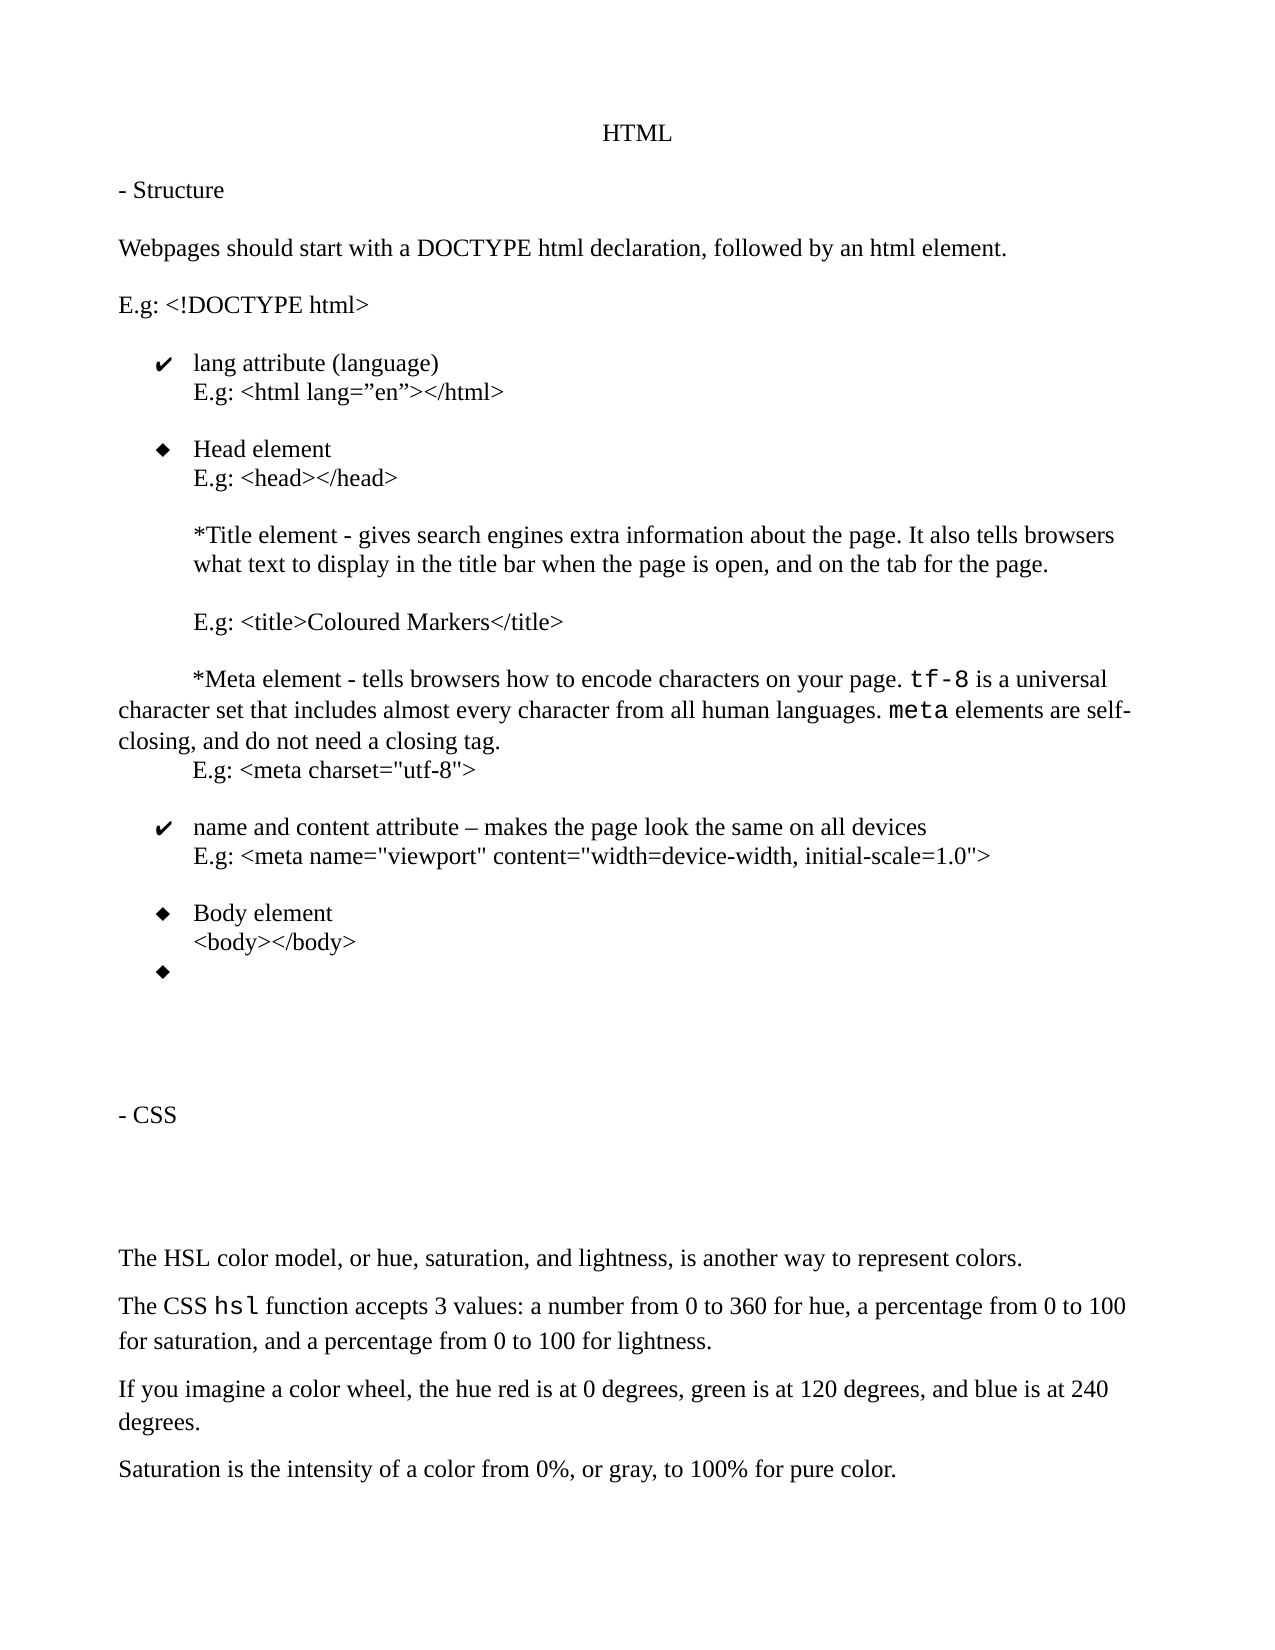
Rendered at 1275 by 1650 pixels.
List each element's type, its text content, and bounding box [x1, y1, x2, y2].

text - CSS [118, 1100, 1157, 1128]
list Body element [156, 898, 1157, 927]
list Head element [156, 434, 1157, 463]
text Webpages should start with a DOCTYPE html declaration, followed by an html element. [118, 233, 1157, 262]
list E.g: <meta name="viewport" content="width=device-width, initial-scale=1.0"> [156, 841, 1157, 870]
text - Structure [118, 176, 1157, 204]
list lang attribute (language) [156, 348, 1157, 377]
text The CSS hsl function accepts 3 values: a number from 0 to 360 for hue, a percentage from 0 to 100 for saturation, and a percentage from 0 to 100 for lightness. [118, 1291, 1157, 1355]
list *Title element - gives search engines extra information about the page. It also tells browsers what text to display in the title bar when the page is open, and on the tab for the page. [156, 521, 1157, 578]
list E.g: <head></head> [156, 463, 1157, 492]
text If you imagine a color wheel, the hue red is at 0 degrees, green is at 120 degrees, and blue is at 240 degrees. [118, 1374, 1157, 1436]
list E.g: <html lang=”en”></html> [156, 377, 1157, 406]
text HTML [118, 118, 1157, 147]
text The HSL color model, or hue, saturation, and lightness, is another way to represent colors. [118, 1243, 1157, 1272]
text *Meta element - tells browsers how to encode characters on your page. tf-8 is a universal character set that includes almost every character from all human languages. meta elements are self-closing, and do not need a closing tag. [118, 664, 1157, 755]
list name and content attribute – makes the page look the same on all devices [156, 812, 1157, 841]
text Saturation is the intensity of a color from 0%, or gray, to 100% for pure color. [118, 1454, 1157, 1483]
list E.g: <title>Coloured Markers</title> [156, 607, 1157, 636]
text E.g: <!DOCTYPE html> [118, 291, 1157, 319]
text E.g: <meta charset="utf-8"> [118, 755, 1157, 783]
list <body></body> [156, 927, 1157, 956]
